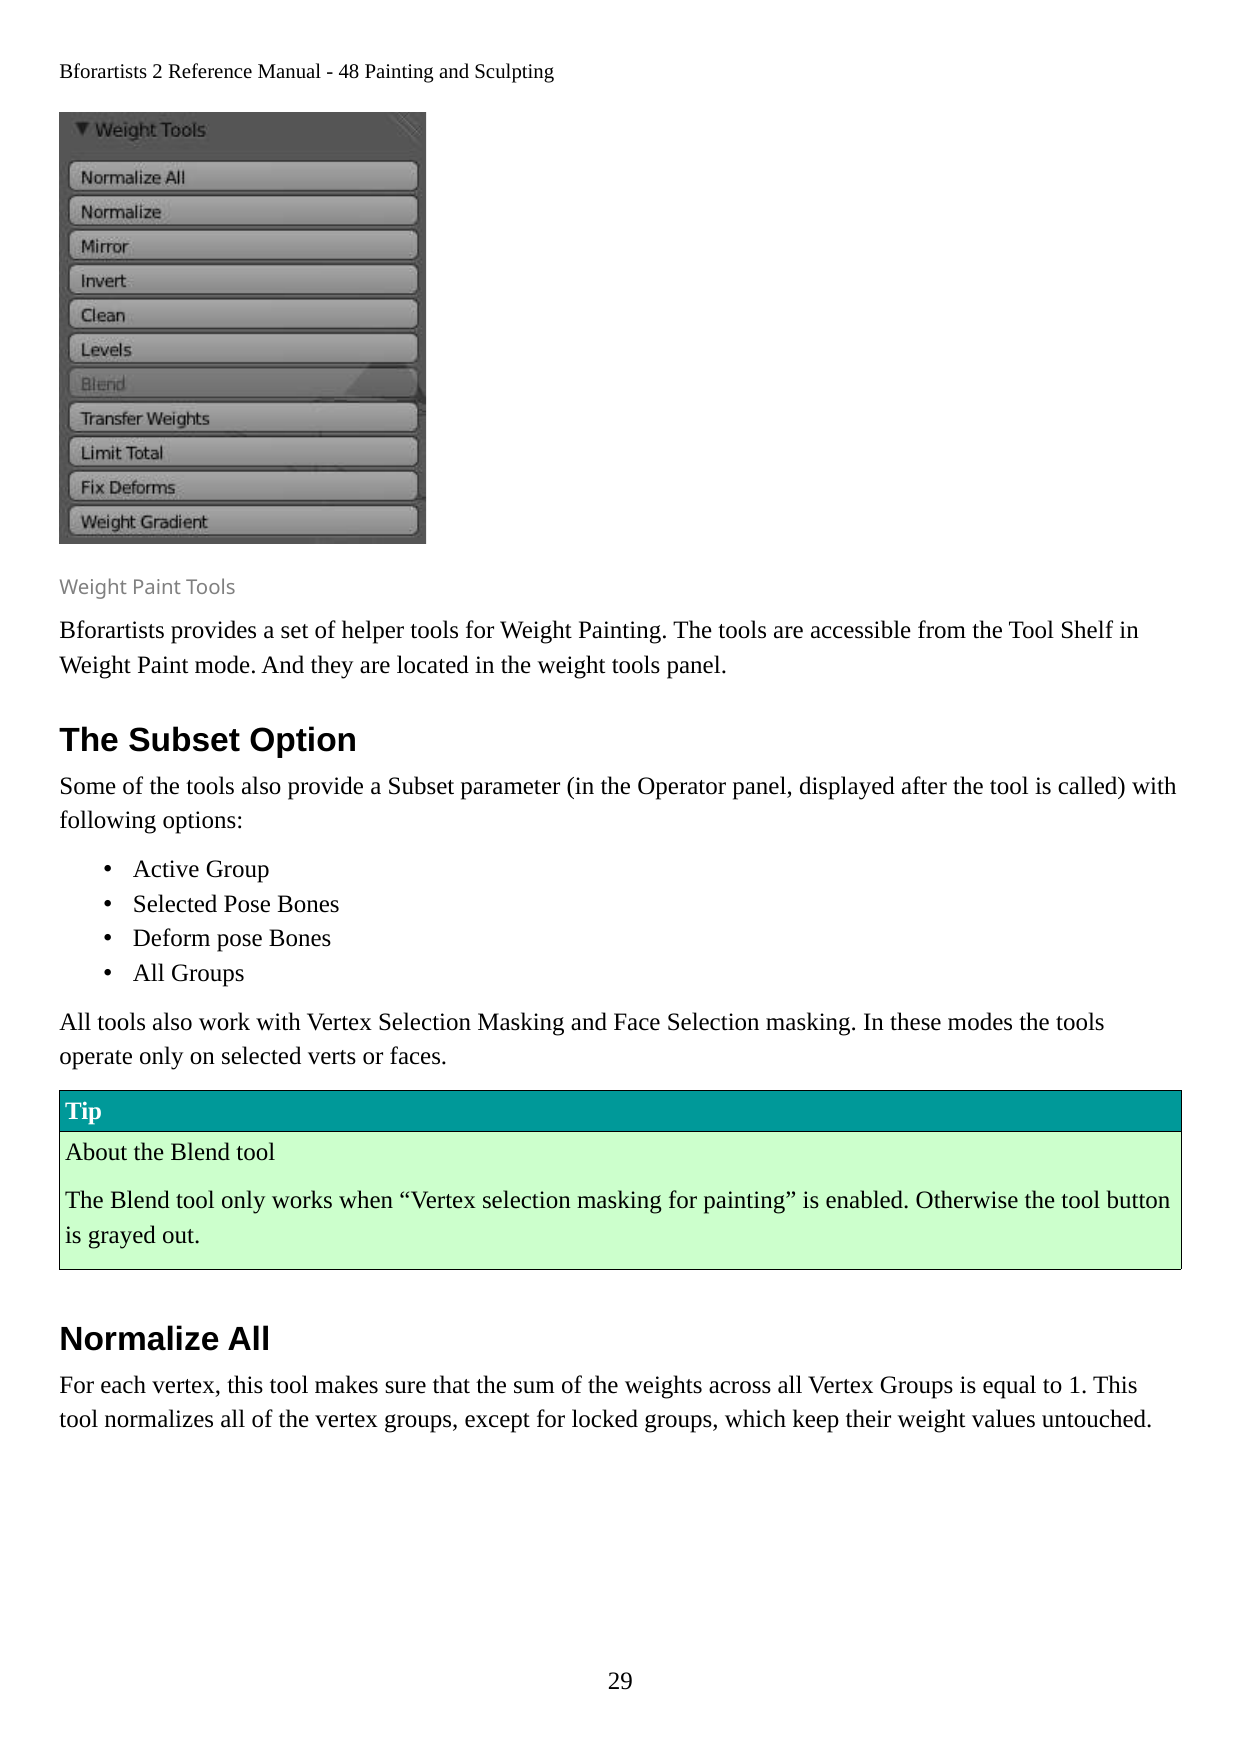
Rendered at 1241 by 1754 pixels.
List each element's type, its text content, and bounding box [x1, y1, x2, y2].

text Bforartists provides a set of helper tools for Weight Painting. The tools are accessible from the Tool Shelf in Weight Paint mode. And they are located in the weight tools panel. [59, 615, 1181, 678]
list Active Group [103, 854, 1181, 883]
table_header Tip [60, 1091, 1181, 1131]
text For each vertex, this tool makes sure that the sum of the weights across all Vertex Groups is equal to 1. This tool normalizes all of the vertex groups, except for locked groups, which keep their weight values untouched. [59, 1370, 1181, 1433]
text Weight Paint Tools [59, 569, 1181, 601]
text Some of the tools also provide a Subset parameter (in the Operator panel, displayed after the tool is called) with following options: [59, 771, 1181, 834]
subtitle The Subset Option [59, 720, 1181, 758]
subtitle Normalize All [59, 1319, 1181, 1357]
list Selected Pose Bones [103, 889, 1181, 918]
list Deform pose Bones [103, 923, 1181, 952]
table_cell About the Blend tool The Blend tool only works when “Vertex selection masking for painting” is enabled. Otherwise the tool button is grayed out. [60, 1132, 1181, 1269]
text All tools also work with Vertex Selection Masking and Face Selection masking. In these modes the tools operate only on selected verts or faces. [59, 1007, 1181, 1070]
list All Groups [103, 958, 1181, 987]
picture [59, 112, 427, 544]
